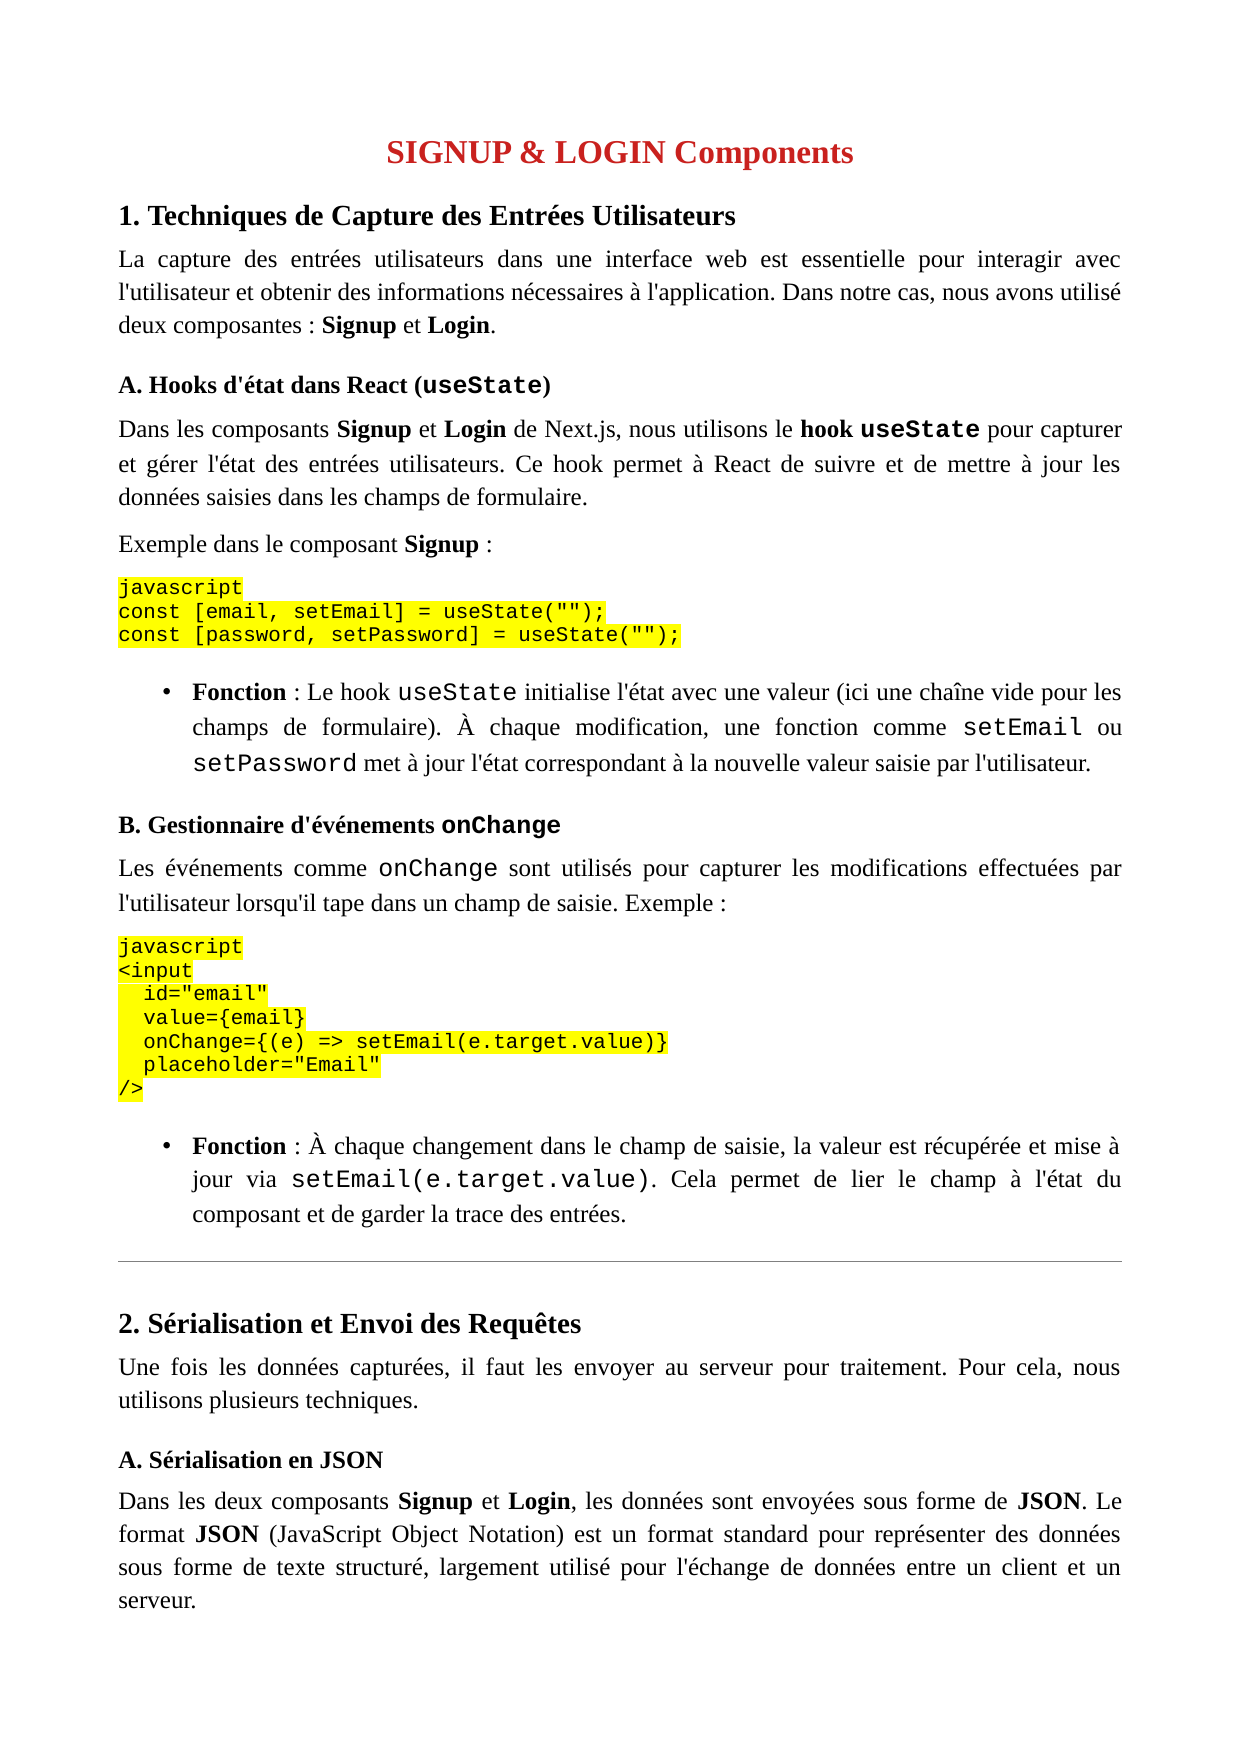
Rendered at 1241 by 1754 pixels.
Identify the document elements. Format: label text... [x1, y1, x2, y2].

text placeholder="Email" [118, 1054, 1122, 1078]
text javascript [118, 577, 1122, 601]
list Fonction : Le hook useState initialise l'état avec une valeur (ici une chaîne vide pour les champs de formulaire). À chaque modification, une fonction comme setEmail ou setPassword met à jour l'état correspondant à la nouvelle valeur saisie par l'utilisateur. [162, 677, 1122, 778]
subtitle 2. Sérialisation et Envoi des Requêtes [118, 1306, 1122, 1339]
text onChange={(e) => setEmail(e.target.value)} [118, 1031, 1122, 1054]
text La capture des entrées utilisateurs dans une interface web est essentielle pour interagir avec l'utilisateur et obtenir des informations nécessaires à l'application. Dans notre cas, nous avons utilisé deux composantes : Signup et Login. [118, 244, 1122, 339]
text Les événements comme onChange sont utilisés pour capturer les modifications effectuées par l'utilisateur lorsqu'il tape dans un champ de saisie. Exemple : [118, 853, 1122, 917]
text Dans les composants Signup et Login de Next.js, nous utilisons le hook useState pour capturer et gérer l'état des entrées utilisateurs. Ce hook permet à React de suivre et de mettre à jour les données saisies dans les champs de formulaire. [118, 414, 1122, 511]
text Dans les deux composants Signup et Login, les données sont envoyées sous forme de JSON. Le format JSON (JavaScript Object Notation) est un format standard pour représenter des données sous forme de texte structuré, largement utilisé pour l'échange de données entre un client et un serveur. [118, 1486, 1122, 1614]
list Fonction : À chaque changement dans le champ de saisie, la valeur est récupérée et mise à jour via setEmail(e.target.value). Cela permet de lier le champ à l'état du composant et de garder la trace des entrées. [162, 1131, 1122, 1228]
text <input [118, 960, 1122, 983]
subtitle A. Sérialisation en JSON [118, 1445, 1122, 1474]
subtitle SIGNUP & LOGIN Components [118, 133, 1122, 171]
text id="email" [118, 983, 1122, 1007]
text Exemple dans le composant Signup : [118, 529, 1122, 558]
subtitle 1. Techniques de Capture des Entrées Utilisateurs [118, 198, 1122, 232]
text Une fois les données capturées, il faut les envoyer au serveur pour traitement. Pour cela, nous utilisons plusieurs techniques. [118, 1352, 1122, 1413]
subtitle A. Hooks d'état dans React (useState) [118, 370, 1122, 401]
text value={email} [118, 1007, 1122, 1031]
text /> [118, 1078, 1122, 1102]
text const [password, setPassword] = useState(""); [118, 624, 1122, 648]
text const [email, setEmail] = useState(""); [118, 601, 1122, 624]
subtitle B. Gestionnaire d'événements onChange [118, 810, 1122, 841]
text javascript [118, 936, 1122, 960]
